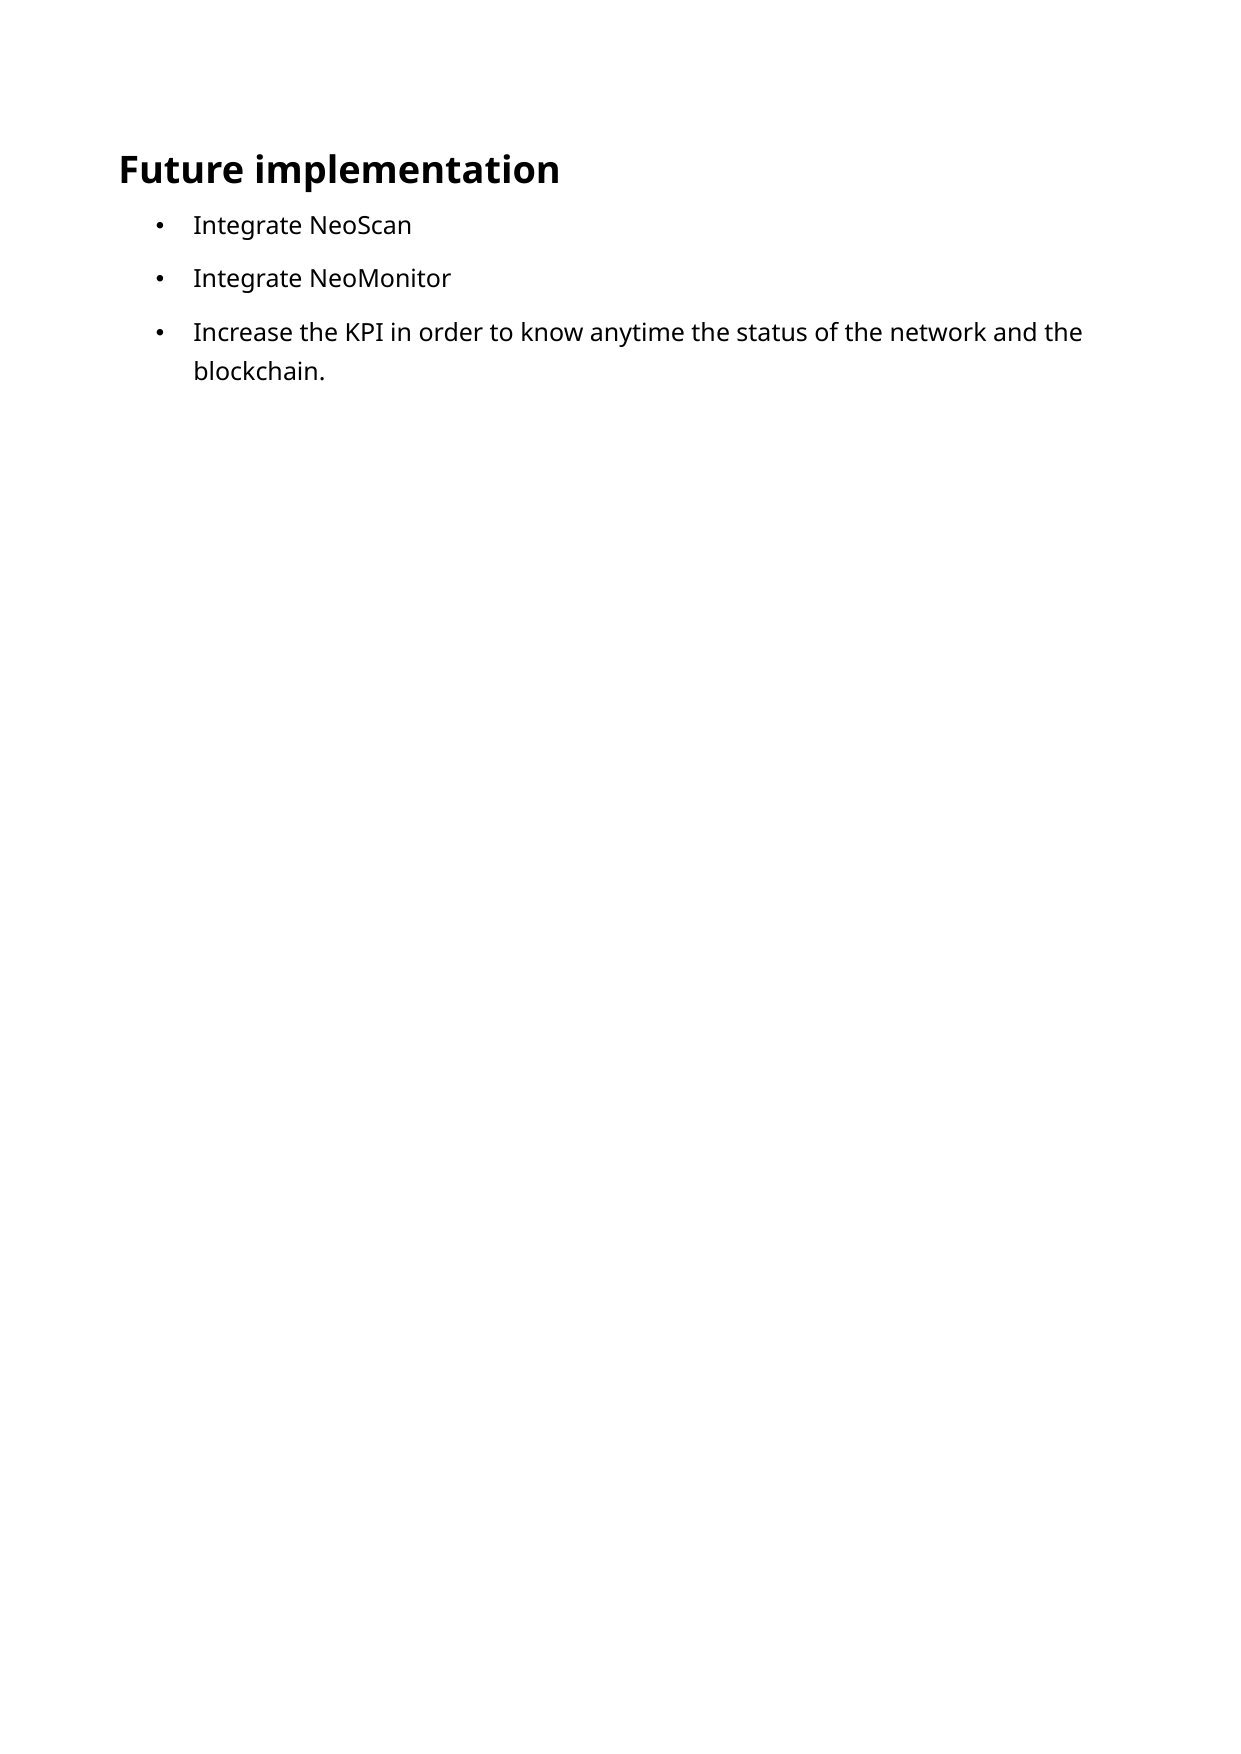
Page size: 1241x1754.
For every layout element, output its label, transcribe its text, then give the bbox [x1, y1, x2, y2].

list Integrate NeoScan [156, 207, 1122, 241]
list Increase the KPI in order to know anytime the status of the network and the blockchain. [156, 315, 1122, 388]
subtitle Future implementation [118, 143, 1122, 195]
list Integrate NeoMonitor [156, 261, 1122, 295]
